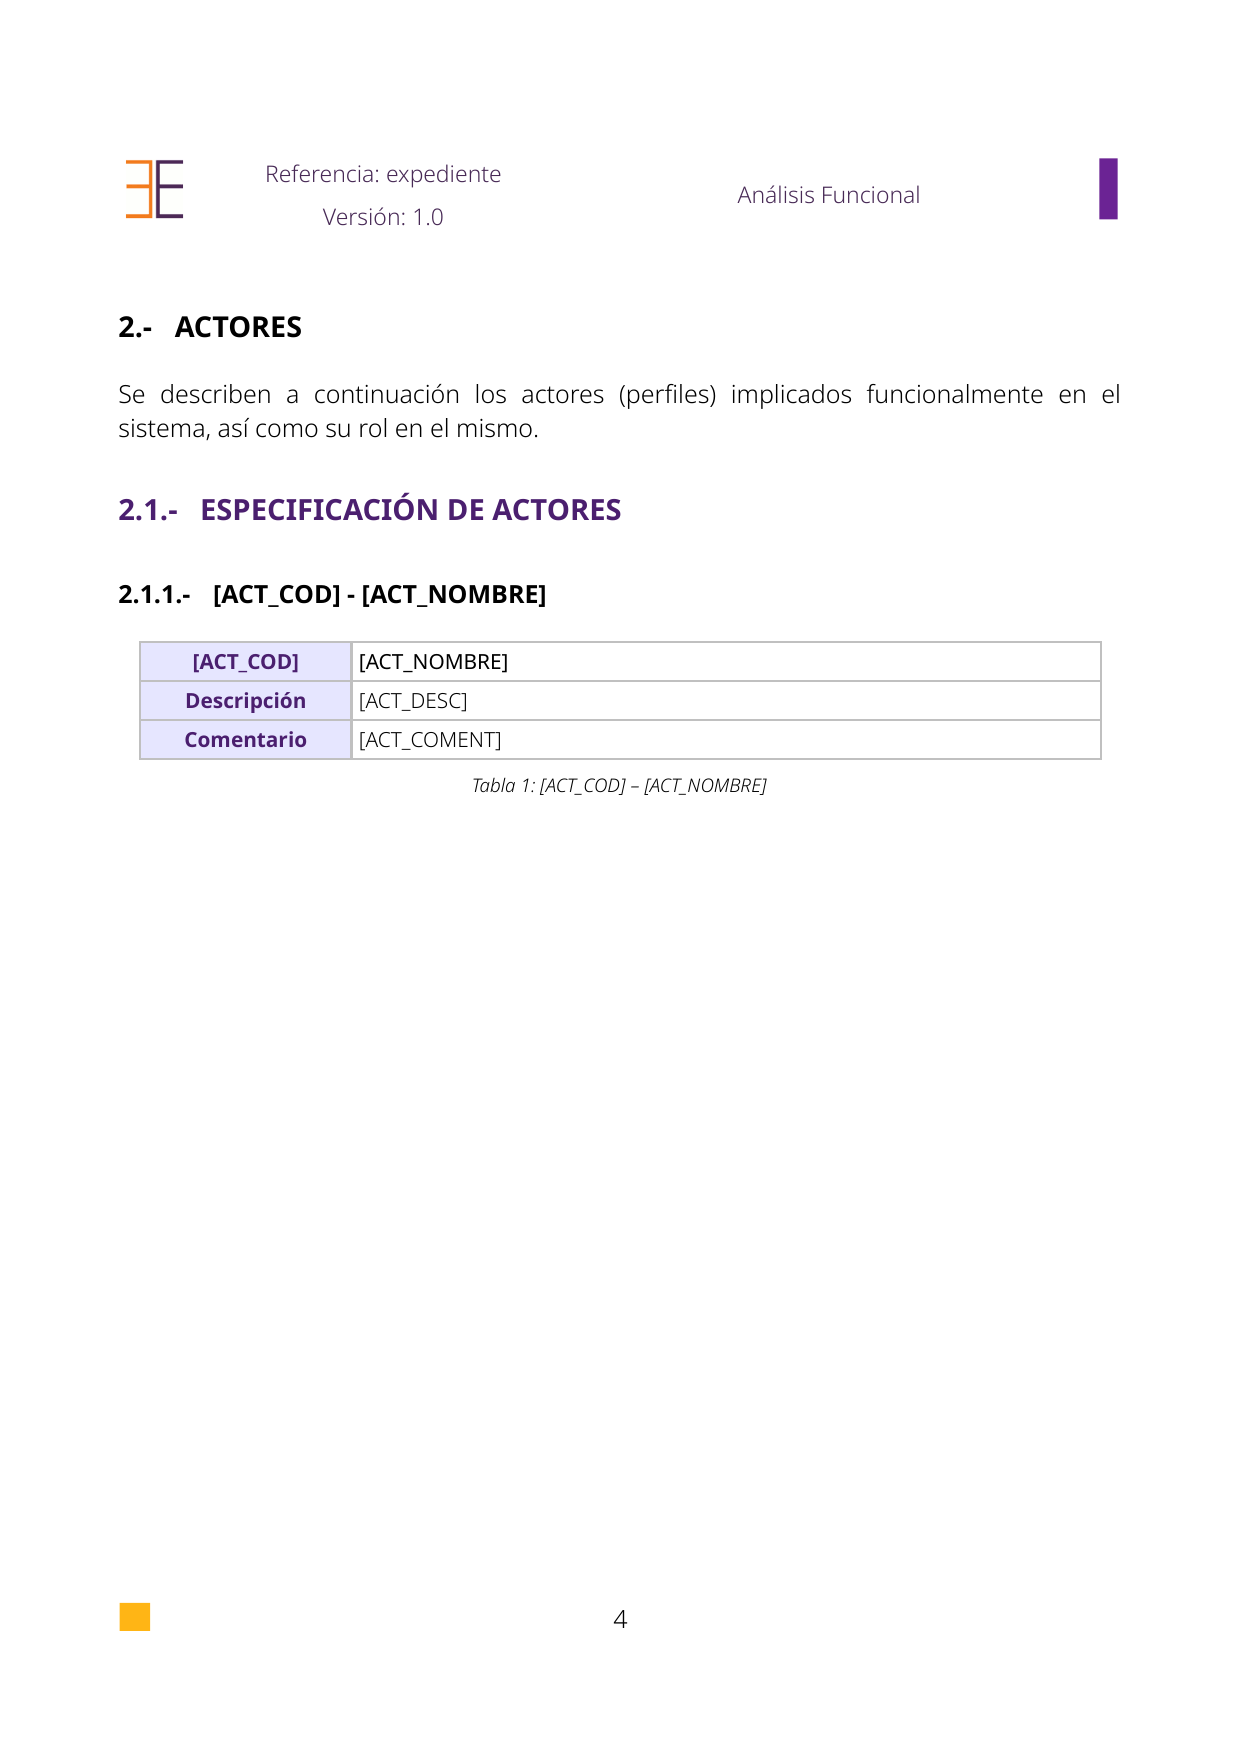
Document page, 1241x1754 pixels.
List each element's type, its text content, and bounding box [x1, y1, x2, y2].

text Se describen a continuación los actores (perfiles) implicados funcionalmente en el sistema, así como su rol en el mismo. [118, 376, 1122, 444]
subtitle [ACT_COD] - [ACT_NOMBRE] [118, 577, 1122, 611]
subtitle Especificación de Actores [118, 489, 1122, 529]
table_header [ACT_NOMBRE] [353, 643, 1100, 680]
table_cell Descripción [141, 682, 350, 719]
table_header [ACT_COD] [141, 643, 350, 680]
picture [125, 159, 184, 219]
subtitle Actores [118, 307, 1122, 346]
text Tabla 1: [ACT_COD] – [ACT_NOMBRE] [118, 772, 1122, 798]
table_cell Comentario [141, 721, 350, 758]
table_cell [ACT_COMENT] [353, 721, 1100, 758]
table_cell [ACT_DESC] [353, 682, 1100, 719]
